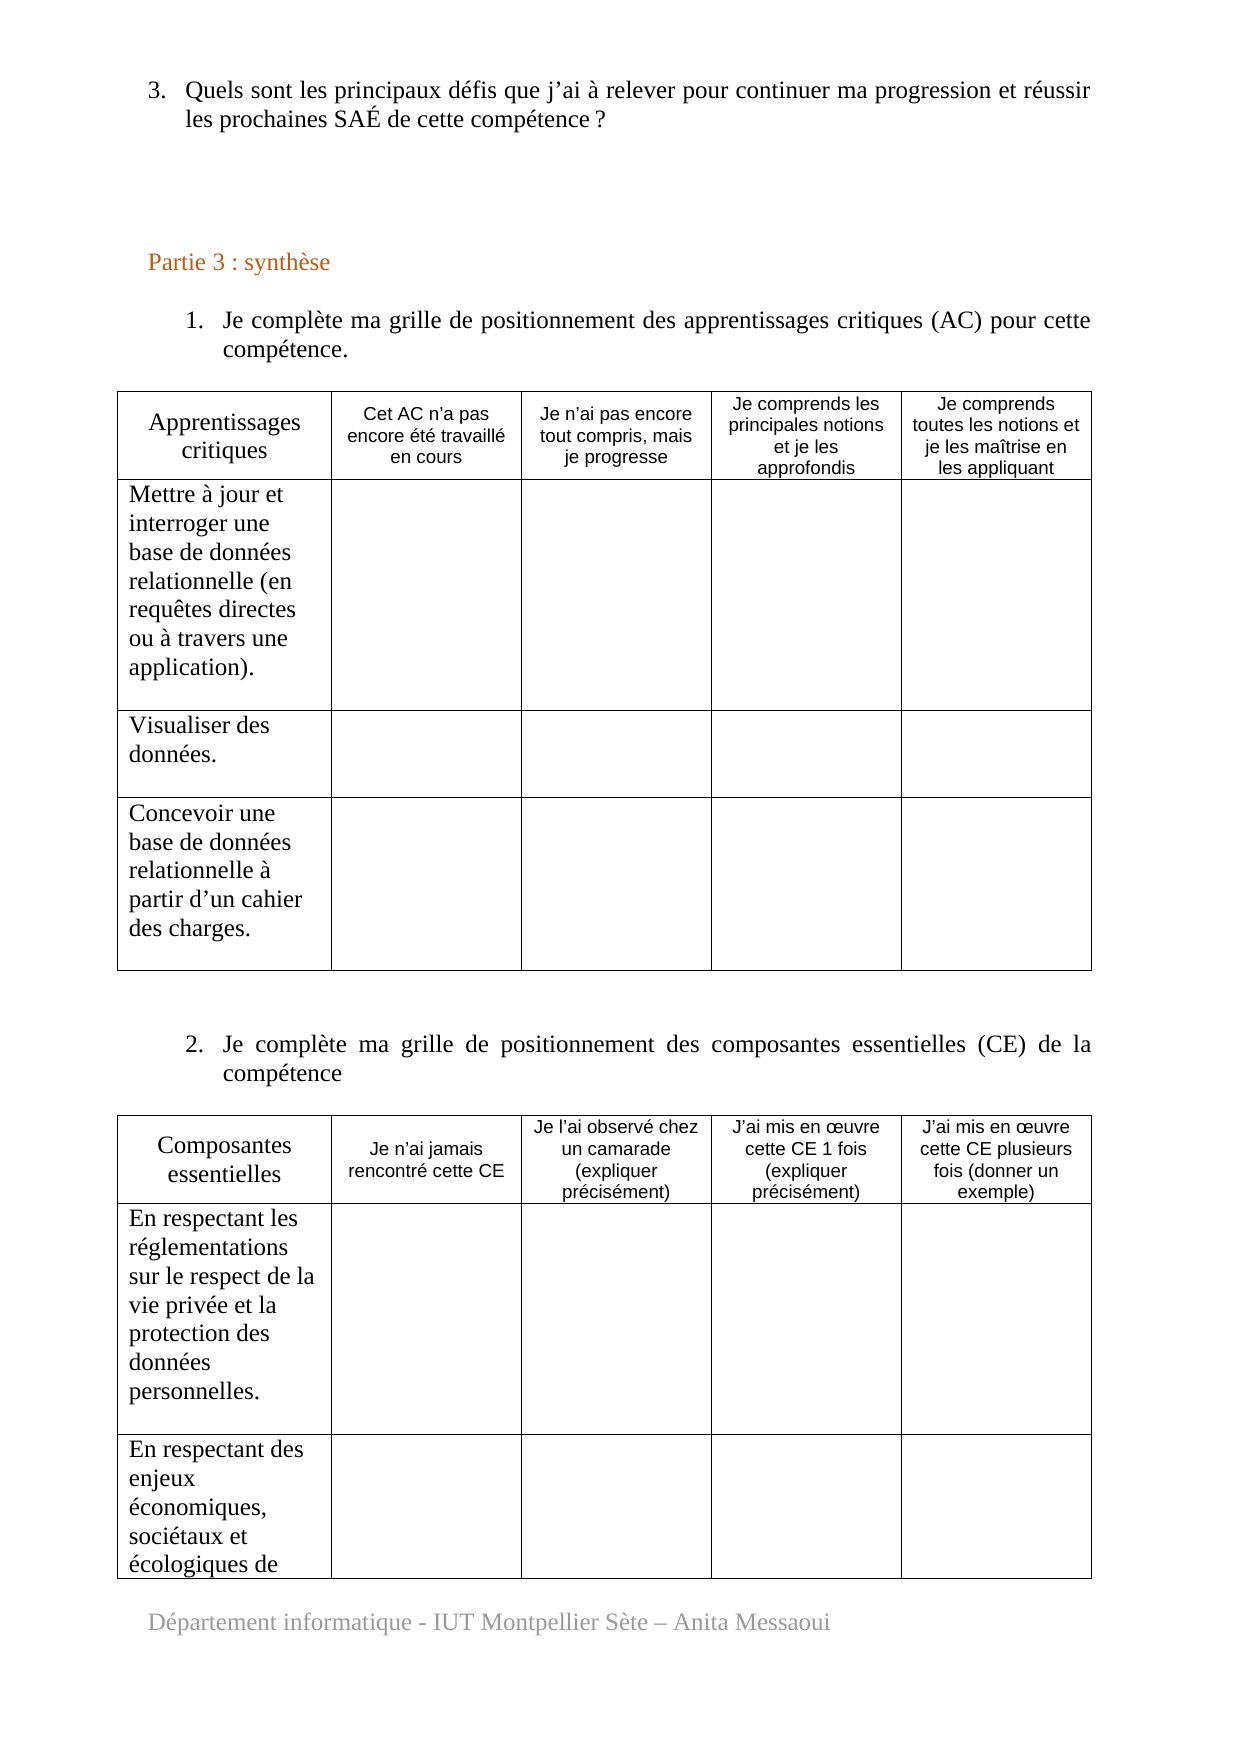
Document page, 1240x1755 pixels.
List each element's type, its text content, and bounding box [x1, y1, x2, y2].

table_header Je l’ai observé chez un camarade (expliquer précisément) [522, 1116, 711, 1202]
table_cell Concevoir une base de données relationnelle à partir d’un cahier des charges. [118, 798, 331, 970]
list Je complète ma grille de positionnement des apprentissages critiques (AC) pour cette compétence. [185, 305, 1092, 362]
table_header Cet AC n’a pas encore été travaillé en cours [332, 392, 521, 478]
table_cell [332, 711, 521, 797]
table_cell [712, 1435, 901, 1578]
table_header Composantes essentielles [118, 1116, 331, 1202]
table_cell [712, 1204, 901, 1433]
table_cell [902, 1204, 1091, 1433]
table_cell [332, 480, 521, 709]
table_cell [522, 798, 711, 970]
table_header Je n’ai pas encore tout compris, mais je progresse [522, 392, 711, 478]
table_cell [902, 798, 1091, 970]
table_cell [902, 480, 1091, 709]
table_cell [332, 1204, 521, 1433]
table_header J’ai mis en œuvre cette CE plusieurs fois (donner un exemple) [902, 1116, 1091, 1202]
table_cell [712, 798, 901, 970]
table_cell [522, 480, 711, 709]
table_cell [712, 711, 901, 797]
table_cell Mettre à jour et interroger une base de données relationnelle (en requêtes directes ou à travers une application). [118, 480, 331, 709]
table_cell [332, 1435, 521, 1578]
list Je complète ma grille de positionnement des composantes essentielles (CE) de la compétence [185, 1029, 1092, 1086]
table_header Je n’ai jamais rencontré cette CE [332, 1116, 521, 1202]
table_cell [902, 711, 1091, 797]
table_header Je comprends les principales notions et je les approfondis [712, 392, 901, 478]
table_cell [902, 1435, 1091, 1578]
table_cell [332, 798, 521, 970]
text Partie 3 : synthèse [148, 247, 1092, 276]
table_cell [522, 711, 711, 797]
table_header J’ai mis en œuvre cette CE 1 fois (expliquer précisément) [712, 1116, 901, 1202]
table_cell En respectant des enjeux économiques, sociétaux et écologiques de [118, 1435, 331, 1578]
table_cell Visualiser des données. [118, 711, 331, 797]
list Quels sont les principaux défis que j’ai à relever pour continuer ma progression et réussir les prochaines SAÉ de cette compétence ? [148, 75, 1092, 132]
table_cell [522, 1435, 711, 1578]
table_cell [712, 480, 901, 709]
table_cell [522, 1204, 711, 1433]
table_header Je comprends toutes les notions et je les maîtrise en les appliquant [902, 392, 1091, 478]
table_header Apprentissages critiques [118, 392, 331, 478]
table_cell En respectant les réglementations sur le respect de la vie privée et la protection des données personnelles. [118, 1204, 331, 1433]
